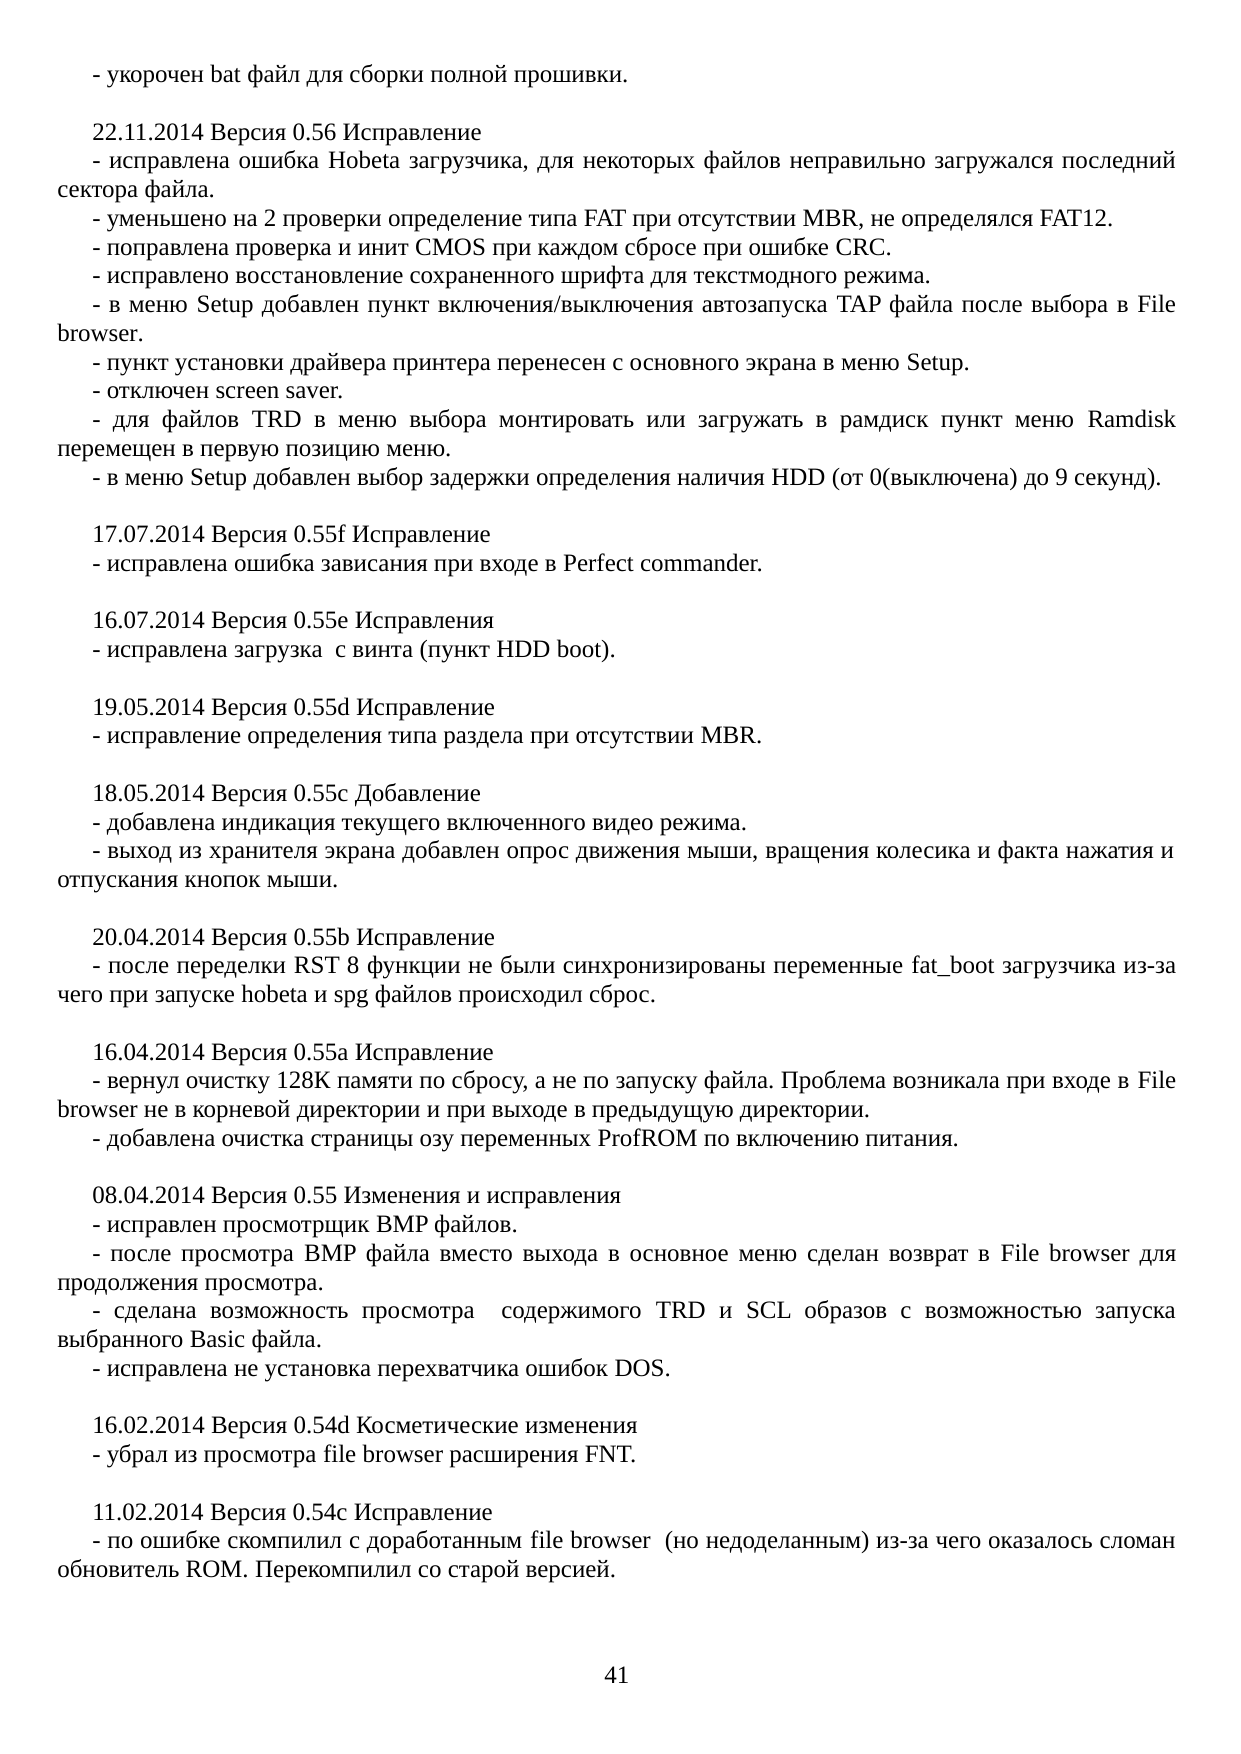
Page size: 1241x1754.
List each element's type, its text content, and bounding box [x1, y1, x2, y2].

text - по ошибке скомпилил с доработанным file browser (но недоделанным) из-за чего оказалось сломан обновитель ROM. Перекомпилил со старой версией. [57, 1526, 1176, 1583]
text - в меню Setup добавлен пункт включения/выключения автозапуска TAP файла после выбора в File browser. [57, 289, 1176, 347]
text - исправлено восстановление сохраненного шрифта для текстмодного режима. [57, 261, 1176, 289]
text - исправлена загрузка с винта (пункт HDD boot). [57, 634, 1176, 663]
text - в меню Setup добавлен выбор задержки определения наличия HDD (от 0(выключена) до 9 секунд). [57, 462, 1176, 491]
text 22.11.2014 Версия 0.56 Исправление [57, 117, 1176, 146]
text - пункт установки драйвера принтера перенесен с основного экрана в меню Setup. [57, 347, 1176, 376]
text - исправлена ошибка Hobeta загрузчика, для некоторых файлов неправильно загружался последний сектора файла. [57, 146, 1176, 203]
text 16.02.2014 Версия 0.54d Косметические изменения [57, 1411, 1176, 1439]
text - сделана возможность просмотра содержимого TRD и SCL образов с возможностью запуска выбранного Basic файла. [57, 1296, 1176, 1353]
text - поправлена проверка и инит CMOS при каждом сбросе при ошибке CRC. [57, 232, 1176, 261]
text 11.02.2014 Версия 0.54c Исправление [57, 1497, 1176, 1526]
text - добавлена индикация текущего включенного видео режима. [57, 807, 1176, 836]
text 19.05.2014 Версия 0.55d Исправление [57, 692, 1176, 721]
text - исправлен просмотрщик BMP файлов. [57, 1209, 1176, 1238]
text - добавлена очистка страницы озу переменных ProfROM по включению питания. [57, 1123, 1176, 1152]
text 18.05.2014 Версия 0.55c Добавление [57, 778, 1176, 807]
text 08.04.2014 Версия 0.55 Изменения и исправления [57, 1181, 1176, 1209]
text - исправлена ошибка зависания при входе в Perfect commander. [57, 548, 1176, 577]
text - исправление определения типа раздела при отсутствии MBR. [57, 721, 1176, 749]
text - исправлена не установка перехватчика ошибок DOS. [57, 1353, 1176, 1382]
text - убрал из просмотра file browser расширения FNT. [57, 1439, 1176, 1468]
text - после просмотра BMP файла вместо выхода в основное меню сделан возврат в File browser для продолжения просмотра. [57, 1238, 1176, 1296]
text 20.04.2014 Версия 0.55b Исправление [57, 922, 1176, 951]
text 16.07.2014 Версия 0.55e Исправления [57, 606, 1176, 634]
text - после переделки RST 8 функции не были синхронизированы переменные fat_boot загрузчика из-за чего при запуске hobeta и spg файлов происходил сброс. [57, 951, 1176, 1008]
text - отключен screen saver. [57, 376, 1176, 404]
text - для файлов TRD в меню выбора монтировать или загружать в рамдиск пункт меню Ramdisk перемещен в первую позицию меню. [57, 404, 1176, 462]
text - укорочен bat файл для сборки полной прошивки. [57, 59, 1176, 88]
text 17.07.2014 Версия 0.55f Исправление [57, 519, 1176, 548]
text - уменьшено на 2 проверки определение типа FAT при отсутствии MBR, не определялся FAT12. [57, 203, 1176, 232]
text 16.04.2014 Версия 0.55a Исправление [57, 1037, 1176, 1066]
text - выход из хранителя экрана добавлен опрос движения мыши, вращения колесика и факта нажатия и отпускания кнопок мыши. [57, 836, 1176, 893]
text - вернул очистку 128К памяти по сбросу, а не по запуску файла. Проблема возникала при входе в File browser не в корневой директории и при выходе в предыдущую директории. [57, 1066, 1176, 1123]
